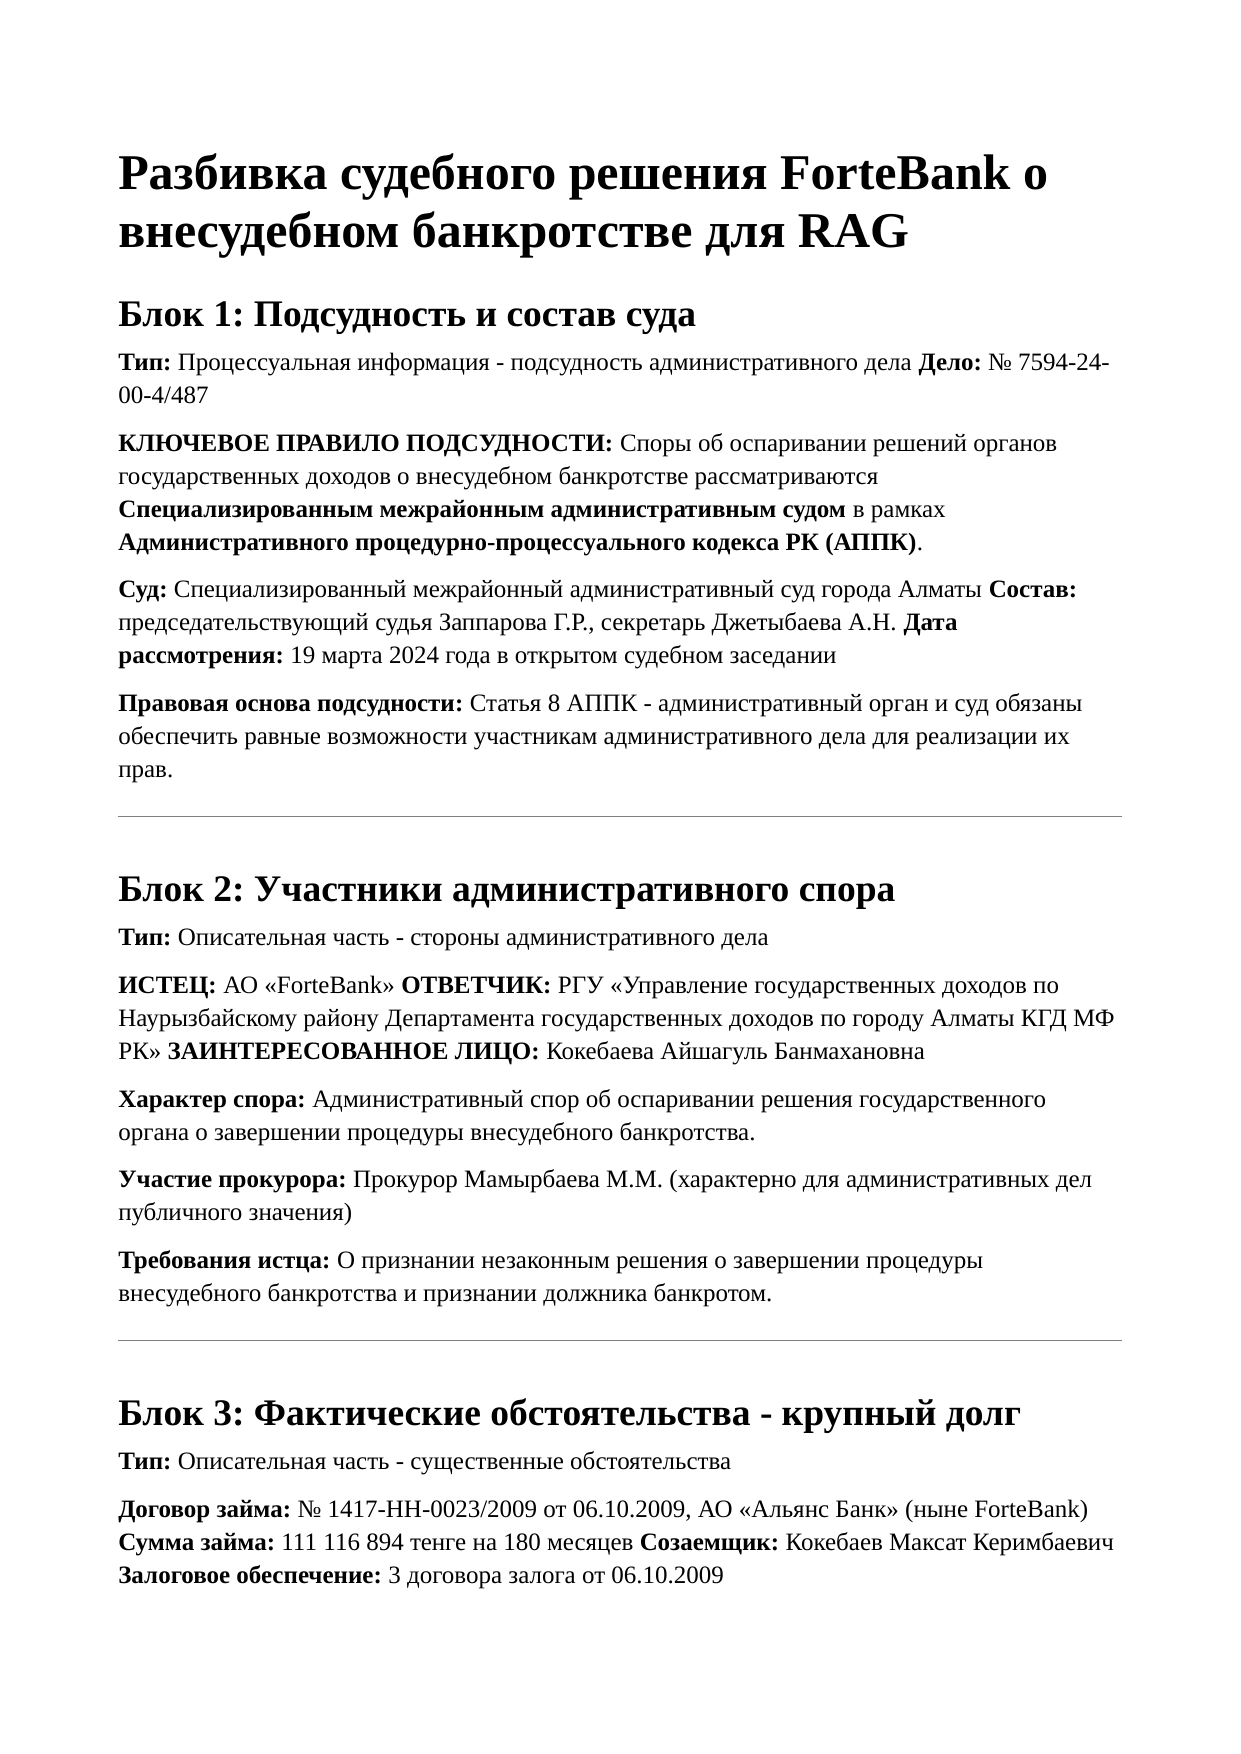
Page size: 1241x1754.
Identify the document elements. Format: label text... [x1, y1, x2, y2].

text Договор займа: № 1417-НН-0023/2009 от 06.10.2009, АО «Альянс Банк» (ныне ForteBank) Сумма займа: 111 116 894 тенге на 180 месяцев Созаемщик: Кокебаев Максат Керимбаевич Залоговое обеспечение: 3 договора залога от 06.10.2009 [118, 1494, 1122, 1589]
text Правовая основа подсудности: Статья 8 АППК - административный орган и суд обязаны обеспечить равные возможности участникам административного дела для реализации их прав. [118, 688, 1122, 783]
subtitle Блок 1: Подсудность и состав суда [118, 291, 1122, 334]
text КЛЮЧЕВОЕ ПРАВИЛО ПОДСУДНОСТИ: Споры об оспаривании решений органов государственных доходов о внесудебном банкротстве рассматриваются Специализированным межрайонным административным судом в рамках Административного процедурно-процессуального кодекса РК (АППК). [118, 428, 1122, 556]
subtitle Блок 2: Участники административного спора [118, 867, 1122, 910]
text Тип: Описательная часть - стороны административного дела [118, 922, 1122, 951]
subtitle Разбивка судебного решения ForteBank о внесудебном банкротстве для RAG [118, 143, 1122, 258]
text Тип: Описательная часть - существенные обстоятельства [118, 1446, 1122, 1475]
text Характер спора: Административный спор об оспаривании решения государственного органа о завершении процедуры внесудебного банкротства. [118, 1084, 1122, 1145]
text ИСТЕЦ: АО «ForteBank» ОТВЕТЧИК: РГУ «Управление государственных доходов по Наурызбайскому району Департамента государственных доходов по городу Алматы КГД МФ РК» ЗАИНТЕРЕСОВАННОЕ ЛИЦО: Кокебаева Айшагуль Банмахановна [118, 970, 1122, 1065]
text Требования истца: О признании незаконным решения о завершении процедуры внесудебного банкротства и признании должника банкротом. [118, 1245, 1122, 1307]
text Тип: Процессуальная информация - подсудность административного дела Дело: № 7594-24-00-4/487 [118, 347, 1122, 409]
text Участие прокурора: Прокурор Мамырбаева М.М. (характерно для административных дел публичного значения) [118, 1164, 1122, 1226]
text Суд: Специализированный межрайонный административный суд города Алматы Состав: председательствующий судья Заппарова Г.Р., секретарь Джетыбаева А.Н. Дата рассмотрения: 19 марта 2024 года в открытом судебном заседании [118, 574, 1122, 669]
subtitle Блок 3: Фактические обстоятельства - крупный долг [118, 1391, 1122, 1434]
